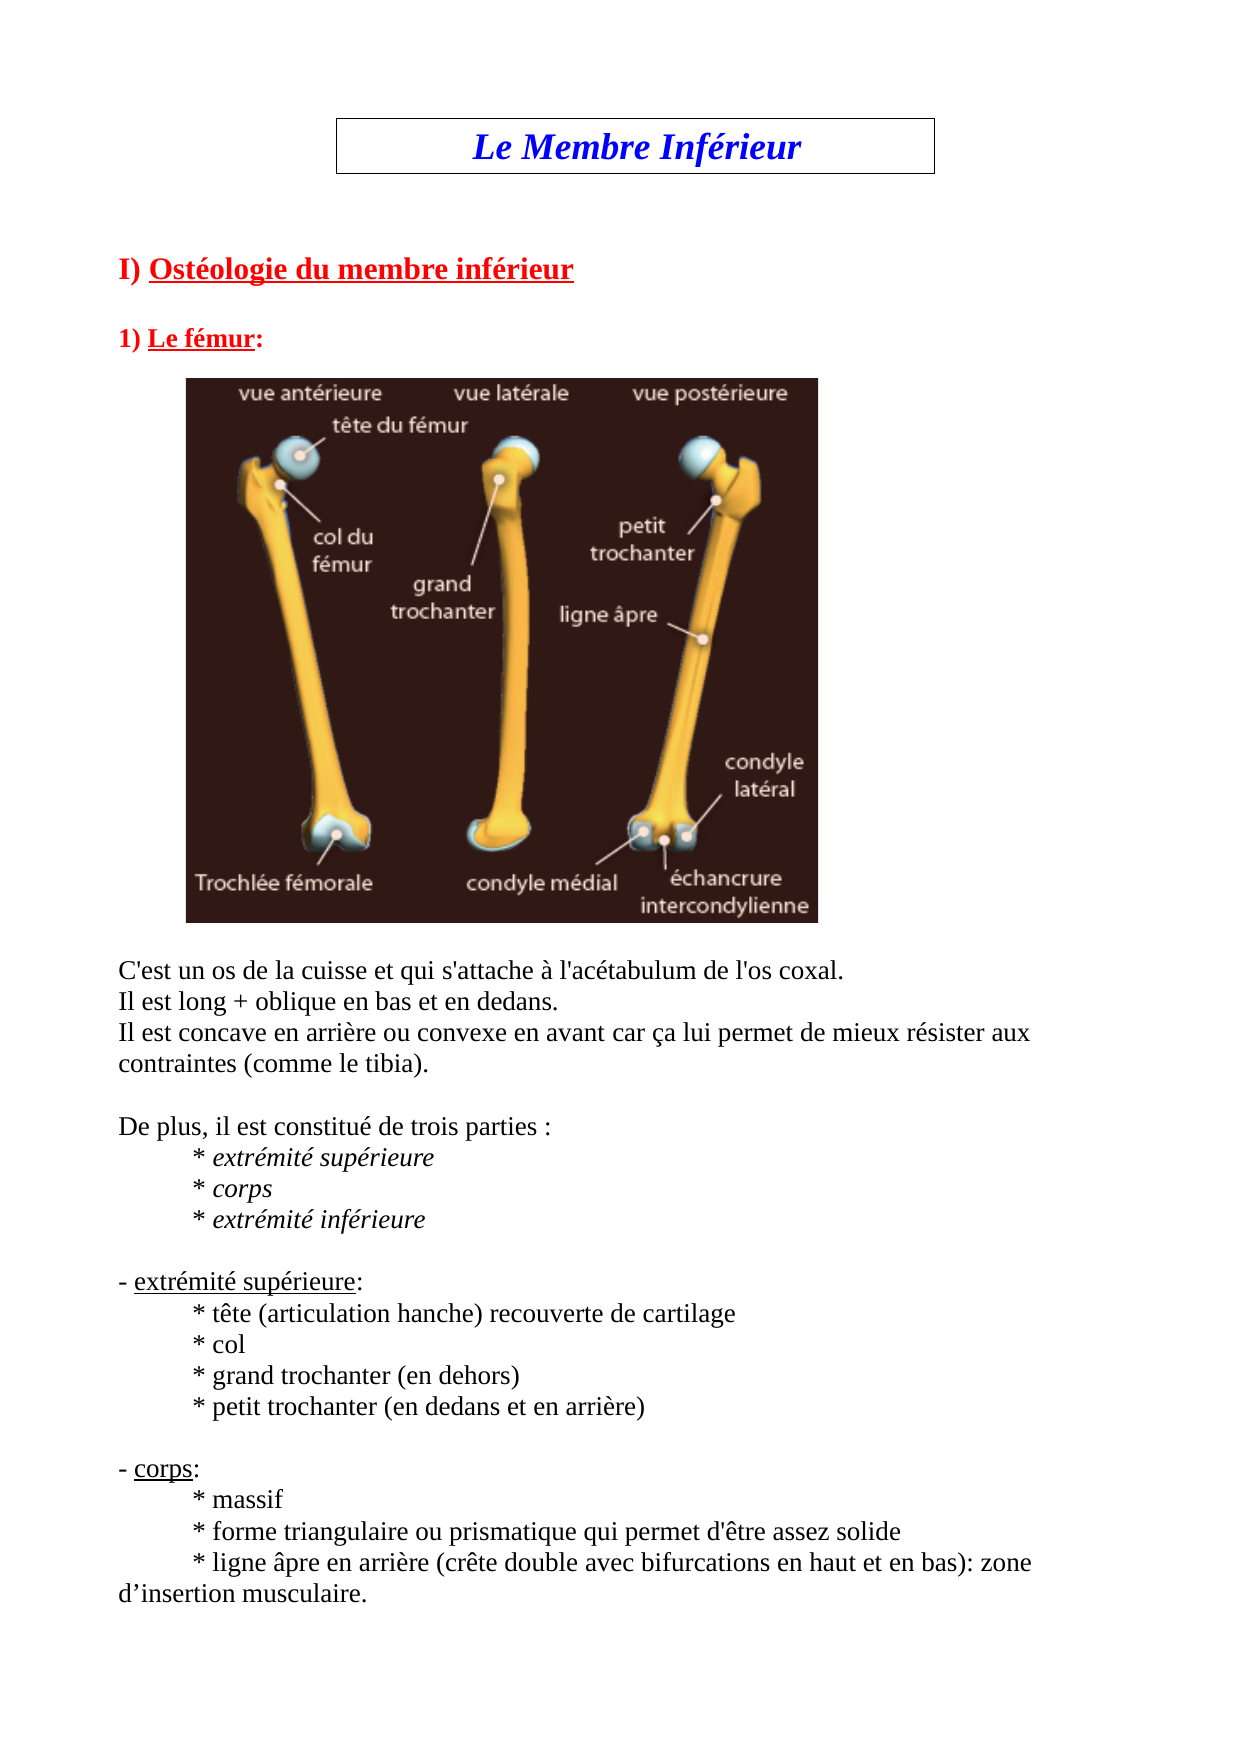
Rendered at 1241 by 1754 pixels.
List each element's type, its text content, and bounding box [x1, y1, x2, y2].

text Il est concave en arrière ou convexe en avant car ça lui permet de mieux résister aux contraintes (comme le tibia). [118, 1016, 1122, 1079]
text * corps [118, 1172, 1122, 1203]
text - extrémité supérieure: [118, 1266, 1122, 1297]
text * massif [118, 1483, 1122, 1515]
text * grand trochanter (en dehors) [118, 1359, 1122, 1390]
text De plus, il est constitué de trois parties : [118, 1110, 1122, 1141]
text * tête (articulation hanche) recouverte de cartilage [118, 1297, 1122, 1328]
text C'est un os de la cuisse et qui s'attache à l'acétabulum de l'os coxal. [118, 954, 1122, 985]
table_header Le Membre Inférieur [337, 119, 934, 173]
text * col [118, 1328, 1122, 1359]
text * petit trochanter (en dedans et en arrière) [118, 1390, 1122, 1421]
text * forme triangulaire ou prismatique qui permet d'être assez solide [118, 1515, 1122, 1546]
text * extrémité inférieure [118, 1203, 1122, 1234]
text 1) Le fémur: [118, 322, 1122, 353]
text Il est long + oblique en bas et en dedans. [118, 985, 1122, 1016]
text - corps: [118, 1452, 1122, 1483]
text I) Ostéologie du membre inférieur [118, 250, 1122, 286]
text * ligne âpre en arrière (crête double avec bifurcations en haut et en bas): zone d’insertion musculaire. [118, 1546, 1122, 1608]
picture [185, 378, 819, 923]
text * extrémité supérieure [118, 1141, 1122, 1172]
